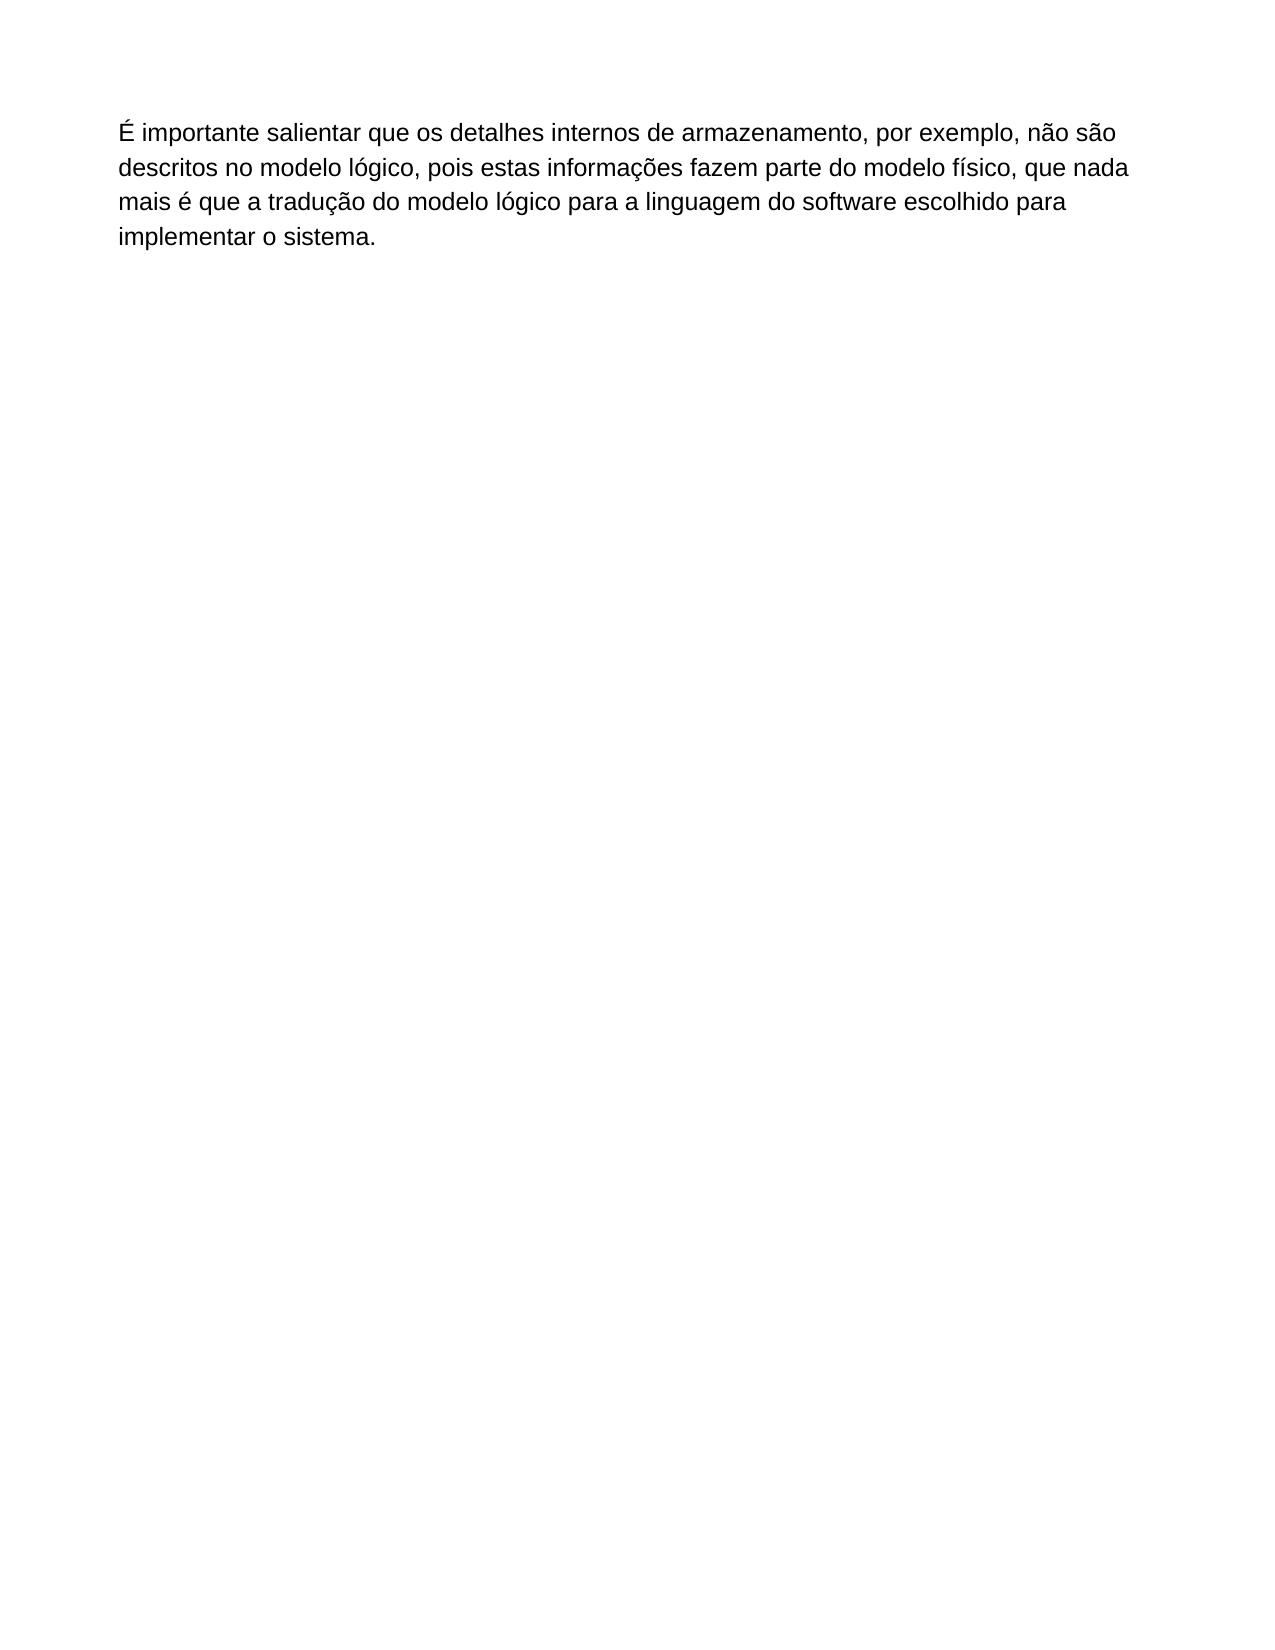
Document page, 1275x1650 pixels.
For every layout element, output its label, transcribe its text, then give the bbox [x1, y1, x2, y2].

text É importante salientar que os detalhes internos de armazenamento, por exemplo, não são descritos no modelo lógico, pois estas informações fazem parte do modelo físico, que nada mais é que a tradução do modelo lógico para a linguagem do software escolhido para implementar o sistema. [118, 118, 1157, 250]
